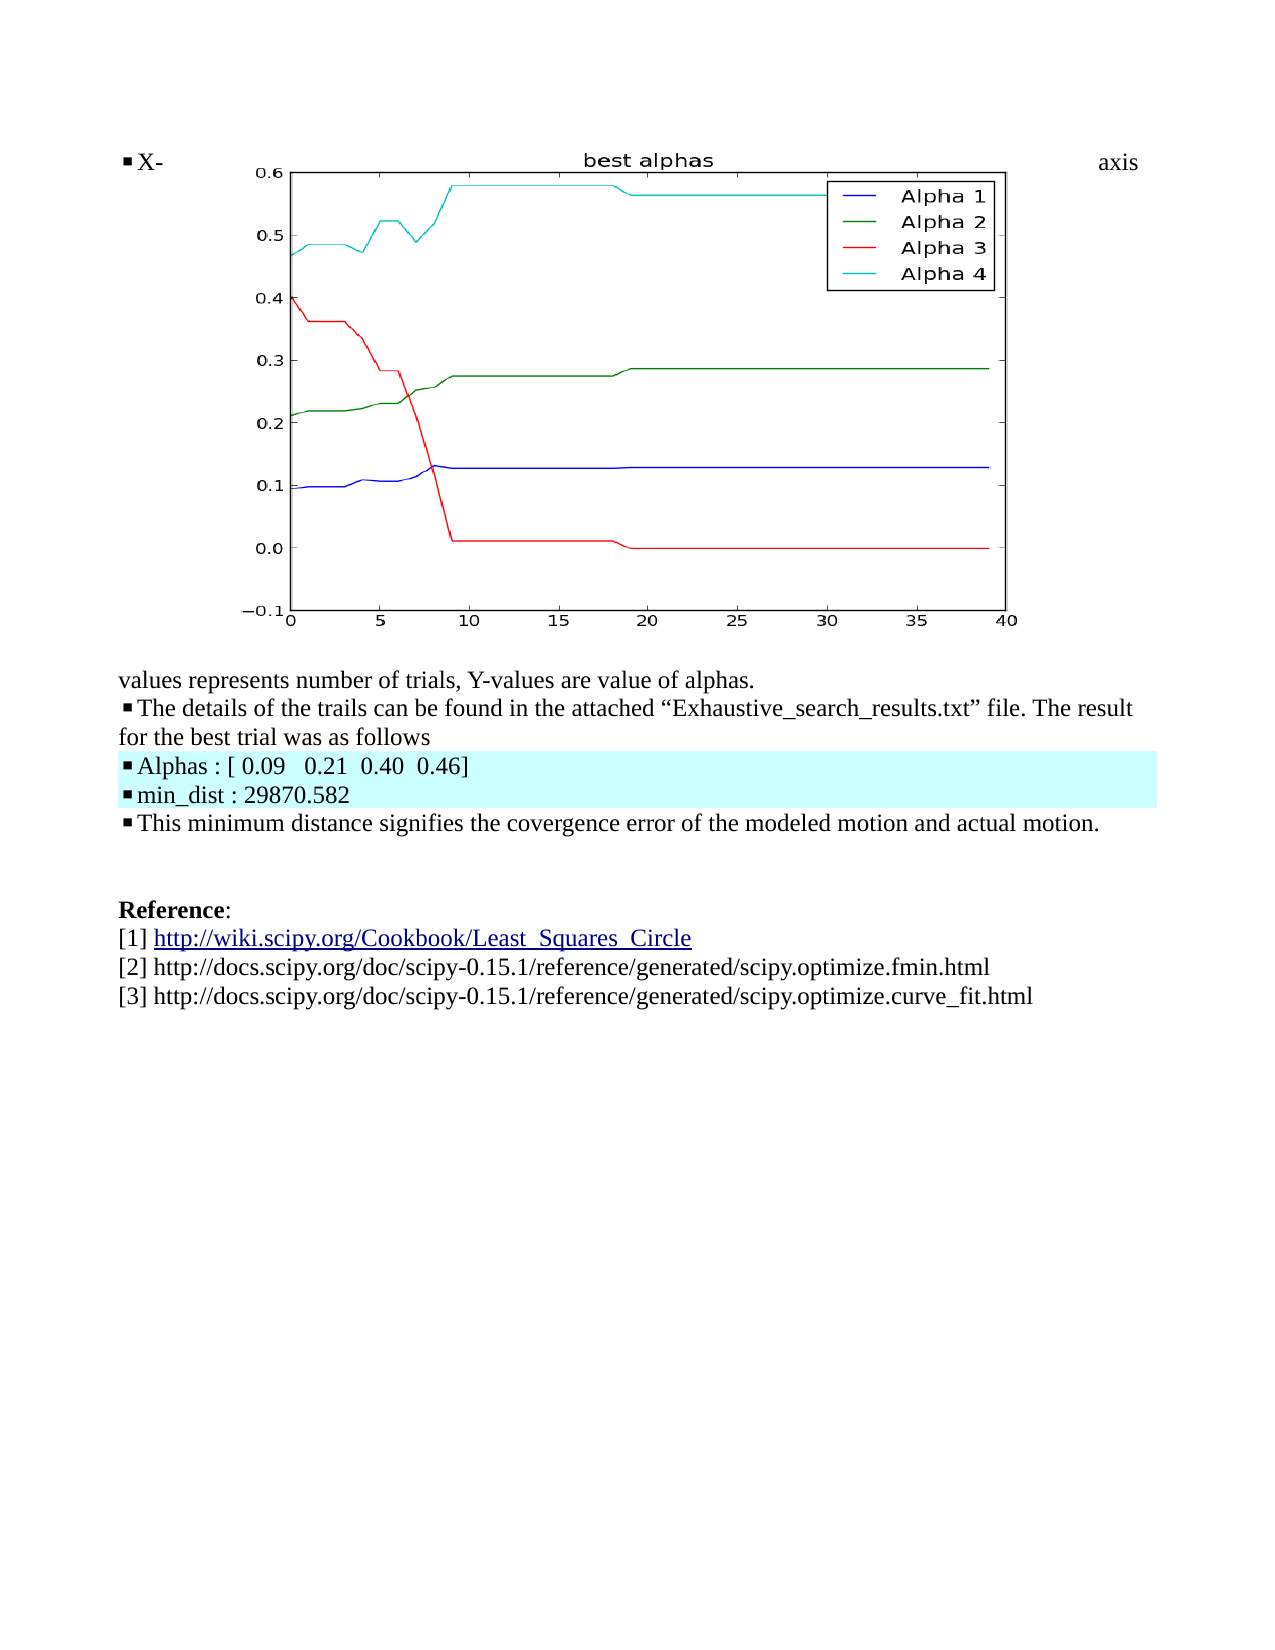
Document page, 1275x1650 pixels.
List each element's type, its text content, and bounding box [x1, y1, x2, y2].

list Alphas : [ 0.09 0.21 0.40 0.46] [118, 751, 1157, 780]
text [3] http://docs.scipy.org/doc/scipy-0.15.1/reference/generated/scipy.optimize.curve_fit.html [118, 981, 1157, 1010]
text [1] http://wiki.scipy.org/Cookbook/Least_Squares_Circle [118, 923, 1157, 952]
text Reference: [118, 895, 1157, 923]
list This minimum distance signifies the covergence error of the modeled motion and actual motion. [118, 808, 1157, 837]
text [2] http://docs.scipy.org/doc/scipy-0.15.1/reference/generated/scipy.optimize.fmin.html [118, 952, 1157, 981]
list min_dist : 29870.582 [118, 780, 1157, 808]
list The details of the trails can be found in the attached “Exhaustive_search_results.txt” file. The result for the best trial was as follows [118, 693, 1157, 751]
list X-axis values represents number of trials, Y-values are value of alphas. [118, 147, 1157, 693]
